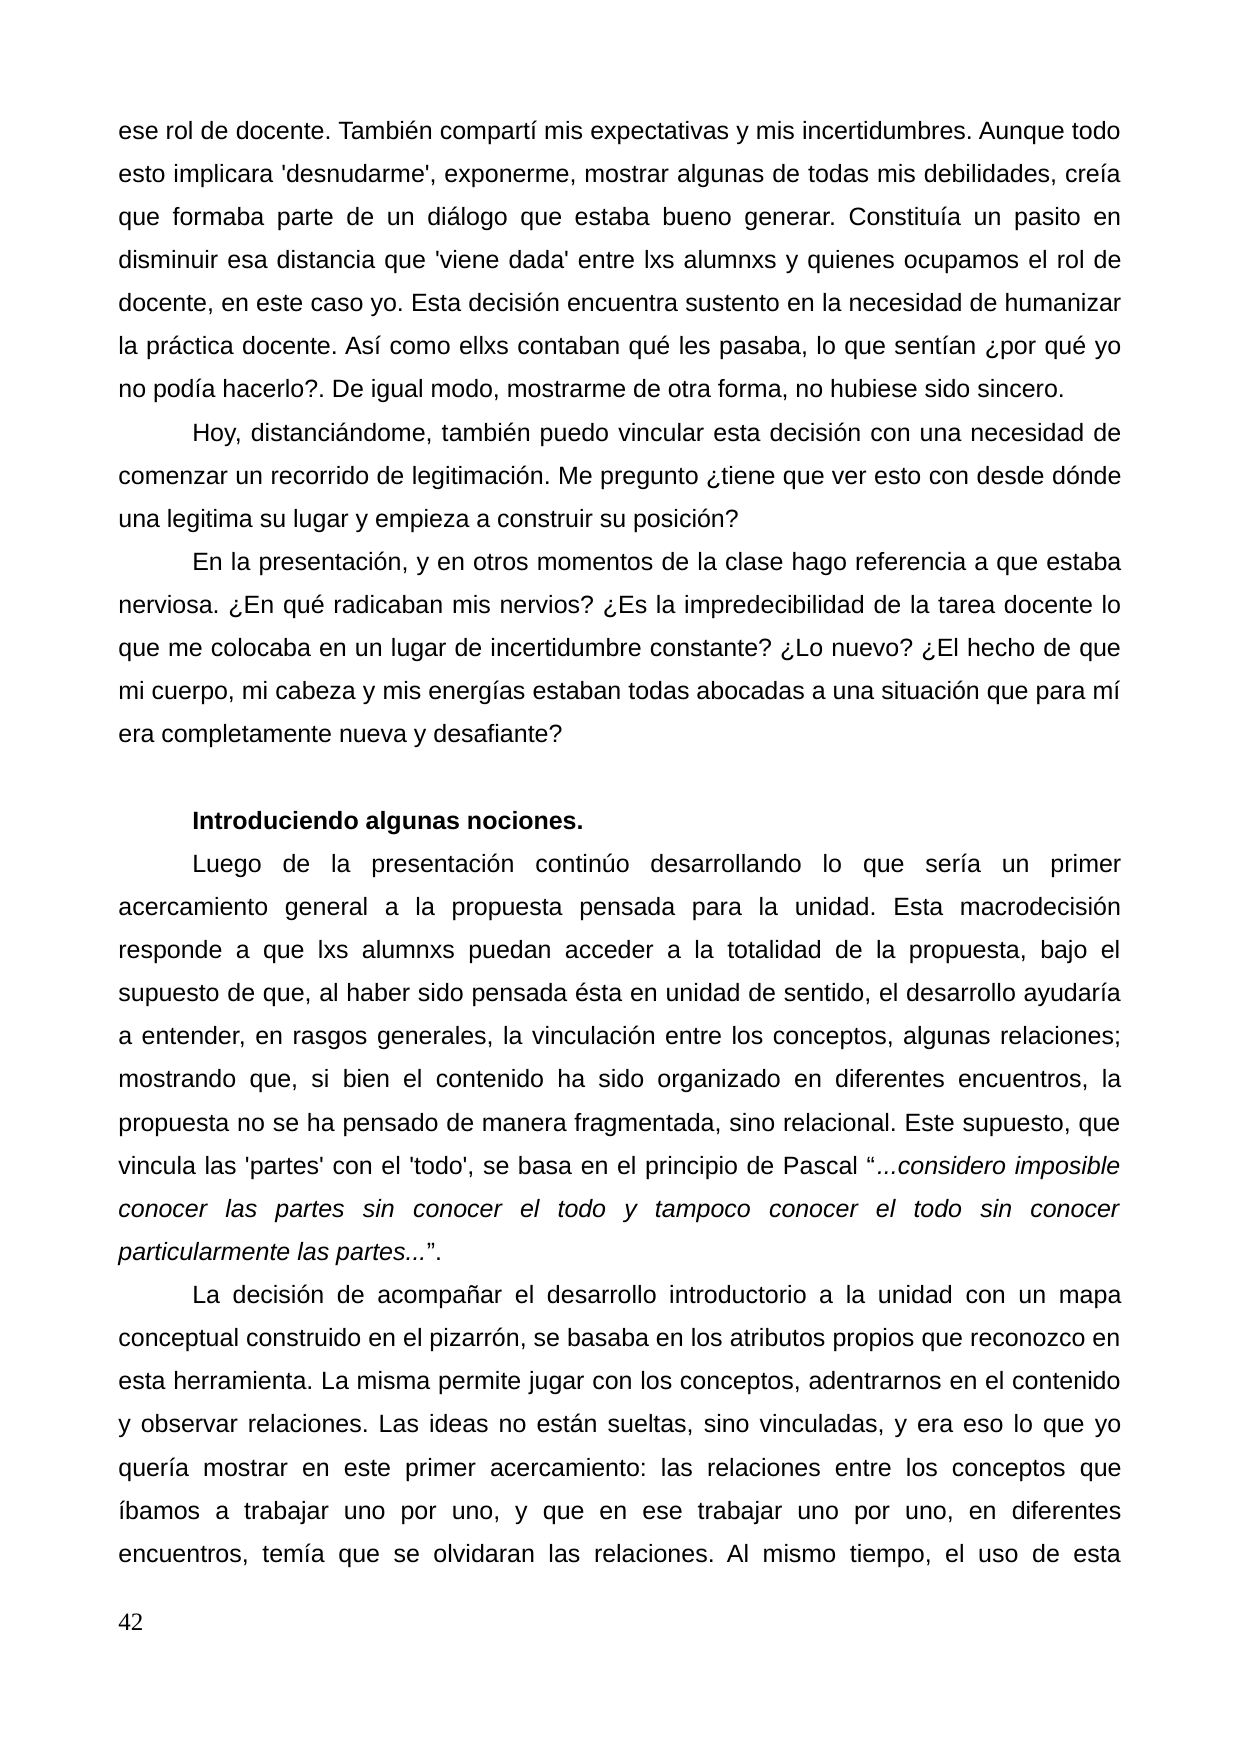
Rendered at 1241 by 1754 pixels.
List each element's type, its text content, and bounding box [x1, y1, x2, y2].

text Hoy, distanciándome, también puedo vincular esta decisión con una necesidad de comenzar un recorrido de legitimación. Me pregunto ¿tiene que ver esto con desde dónde una legitima su lugar y empieza a construir su posición? [118, 417, 1123, 532]
text Introduciendo algunas nociones. [118, 806, 1123, 834]
text En la presentación, y en otros momentos de la clase hago referencia a que estaba nerviosa. ¿En qué radicaban mis nervios? ¿Es la impredecibilidad de la tarea docente lo que me colocaba en un lugar de incertidumbre constante? ¿Lo nuevo? ¿El hecho de que mi cuerpo, mi cabeza y mis energías estaban todas abocadas a una situación que para mí era completamente nueva y desafiante? [118, 547, 1123, 748]
text ese rol de docente. También compartí mis expectativas y mis incertidumbres. Aunque todo esto implicara 'desnudarme', exponerme, mostrar algunas de todas mis debilidades, creía que formaba parte de un diálogo que estaba bueno generar. Constituía un pasito en disminuir esa distancia que 'viene dada' entre lxs alumnxs y quienes ocupamos el rol de docente, en este caso yo. Esta decisión encuentra sustento en la necesidad de humanizar la práctica docente. Así como ellxs contaban qué les pasaba, lo que sentían ¿por qué yo no podía hacerlo?. De igual modo, mostrarme de otra forma, no hubiese sido sincero. [118, 116, 1123, 403]
text La decisión de acompañar el desarrollo introductorio a la unidad con un mapa conceptual construido en el pizarrón, se basaba en los atributos propios que reconozco en esta herramienta. La misma permite jugar con los conceptos, adentrarnos en el contenido y observar relaciones. Las ideas no están sueltas, sino vinculadas, y era eso lo que yo quería mostrar en este primer acercamiento: las relaciones entre los conceptos que íbamos a trabajar uno por uno, y que en ese trabajar uno por uno, en diferentes encuentros, temía que se olvidaran las relaciones. Al mismo tiempo, el uso de esta [118, 1280, 1123, 1567]
text Luego de la presentación continúo desarrollando lo que sería un primer acercamiento general a la propuesta pensada para la unidad. Esta macrodecisión responde a que lxs alumnxs puedan acceder a la totalidad de la propuesta, bajo el supuesto de que, al haber sido pensada ésta en unidad de sentido, el desarrollo ayudaría a entender, en rasgos generales, la vinculación entre los conceptos, algunas relaciones; mostrando que, si bien el contenido ha sido organizado en diferentes encuentros, la propuesta no se ha pensado de manera fragmentada, sino relacional. Este supuesto, que vincula las 'partes' con el 'todo', se basa en el principio de Pascal “...considero imposible conocer las partes sin conocer el todo y tampoco conocer el todo sin conocer particularmente las partes...”. [118, 849, 1123, 1266]
